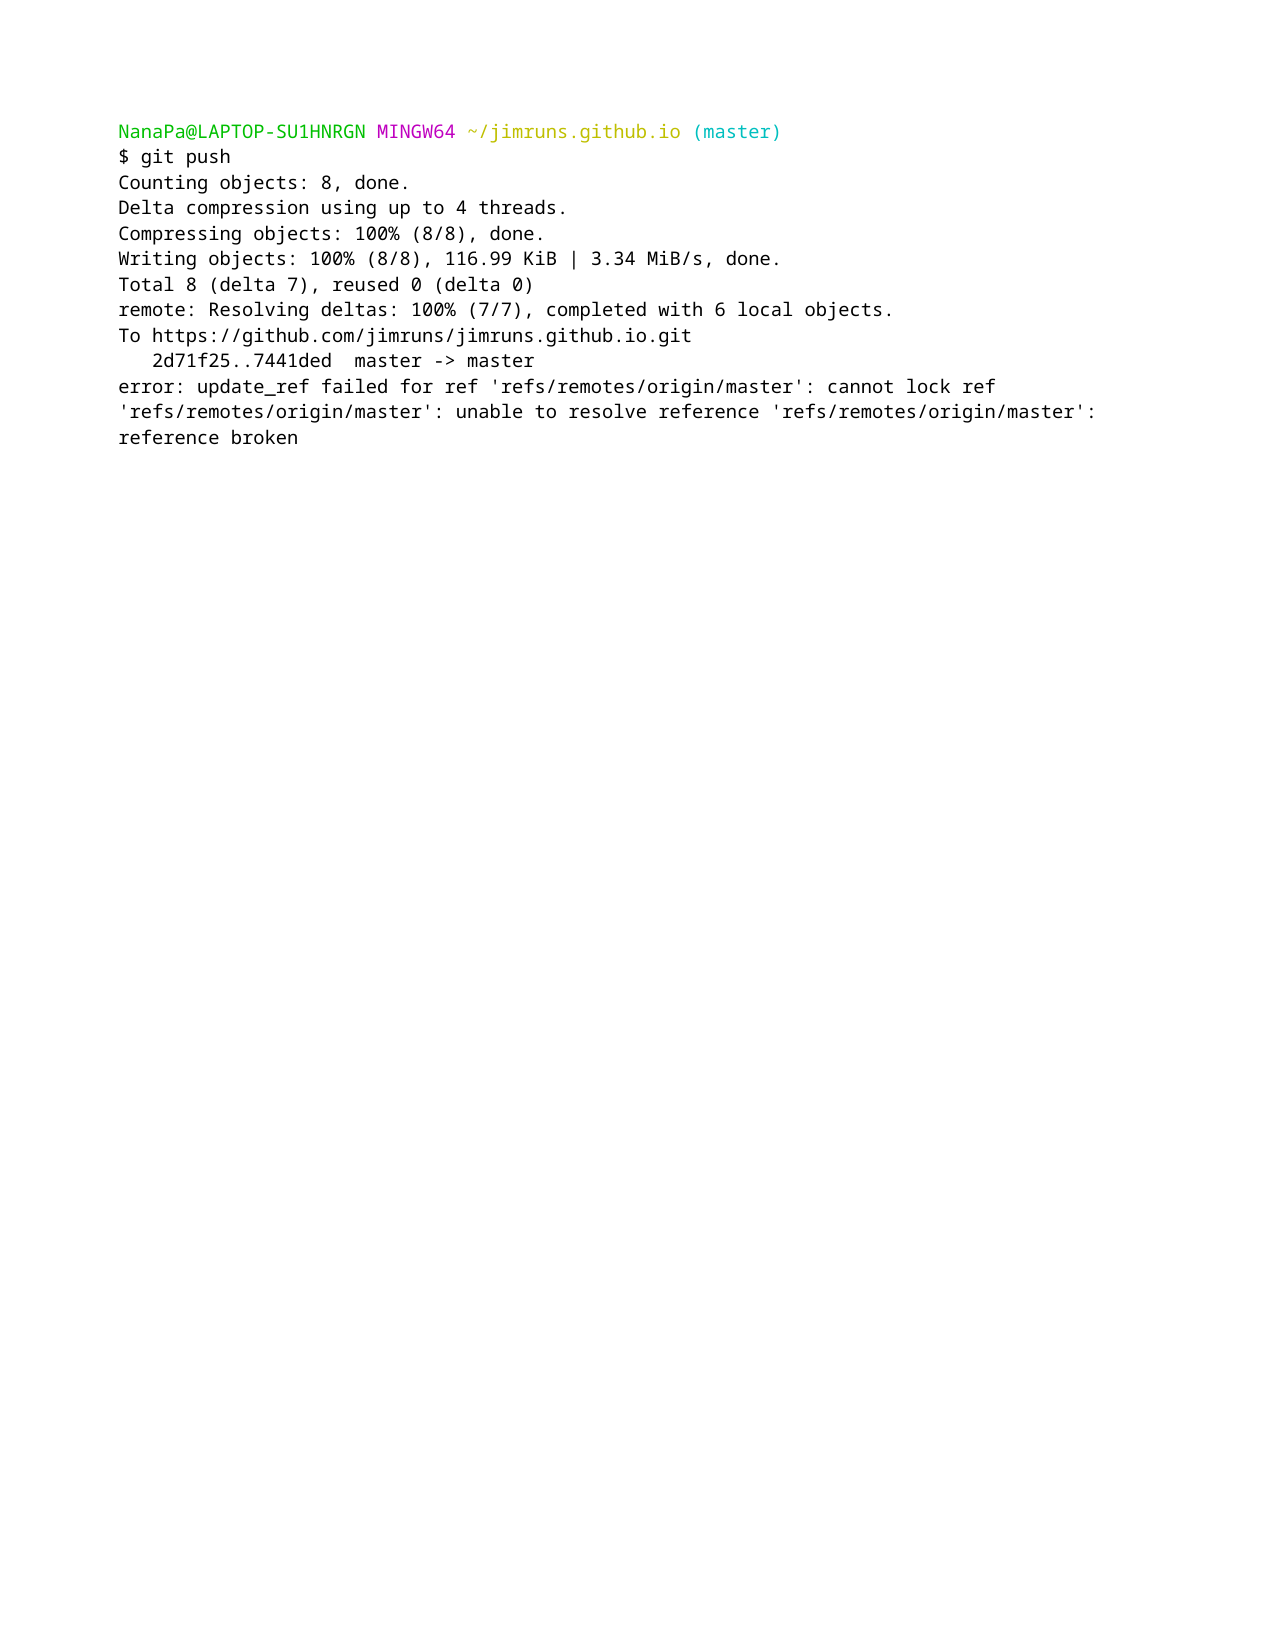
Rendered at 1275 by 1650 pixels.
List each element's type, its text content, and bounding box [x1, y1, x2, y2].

text Compressing objects: 100% (8/8), done. [118, 220, 1157, 246]
text NanaPa@LAPTOP-SU1HNRGN MINGW64 ~/jimruns.github.io (master) [118, 118, 1157, 144]
text Writing objects: 100% (8/8), 116.99 KiB | 3.34 MiB/s, done. [118, 246, 1157, 271]
text Counting objects: 8, done. [118, 169, 1157, 195]
text error: update_ref failed for ref 'refs/remotes/origin/master': cannot lock ref 'refs/remotes/origin/master': unable to resolve reference 'refs/remotes/origin/master': reference broken [118, 373, 1157, 450]
text remote: Resolving deltas: 100% (7/7), completed with 6 local objects. [118, 297, 1157, 322]
text 2d71f25..7441ded master -> master [118, 348, 1157, 373]
text Delta compression using up to 4 threads. [118, 195, 1157, 220]
text $ git push [118, 144, 1157, 169]
text To https://github.com/jimruns/jimruns.github.io.git [118, 322, 1157, 348]
text Total 8 (delta 7), reused 0 (delta 0) [118, 271, 1157, 297]
